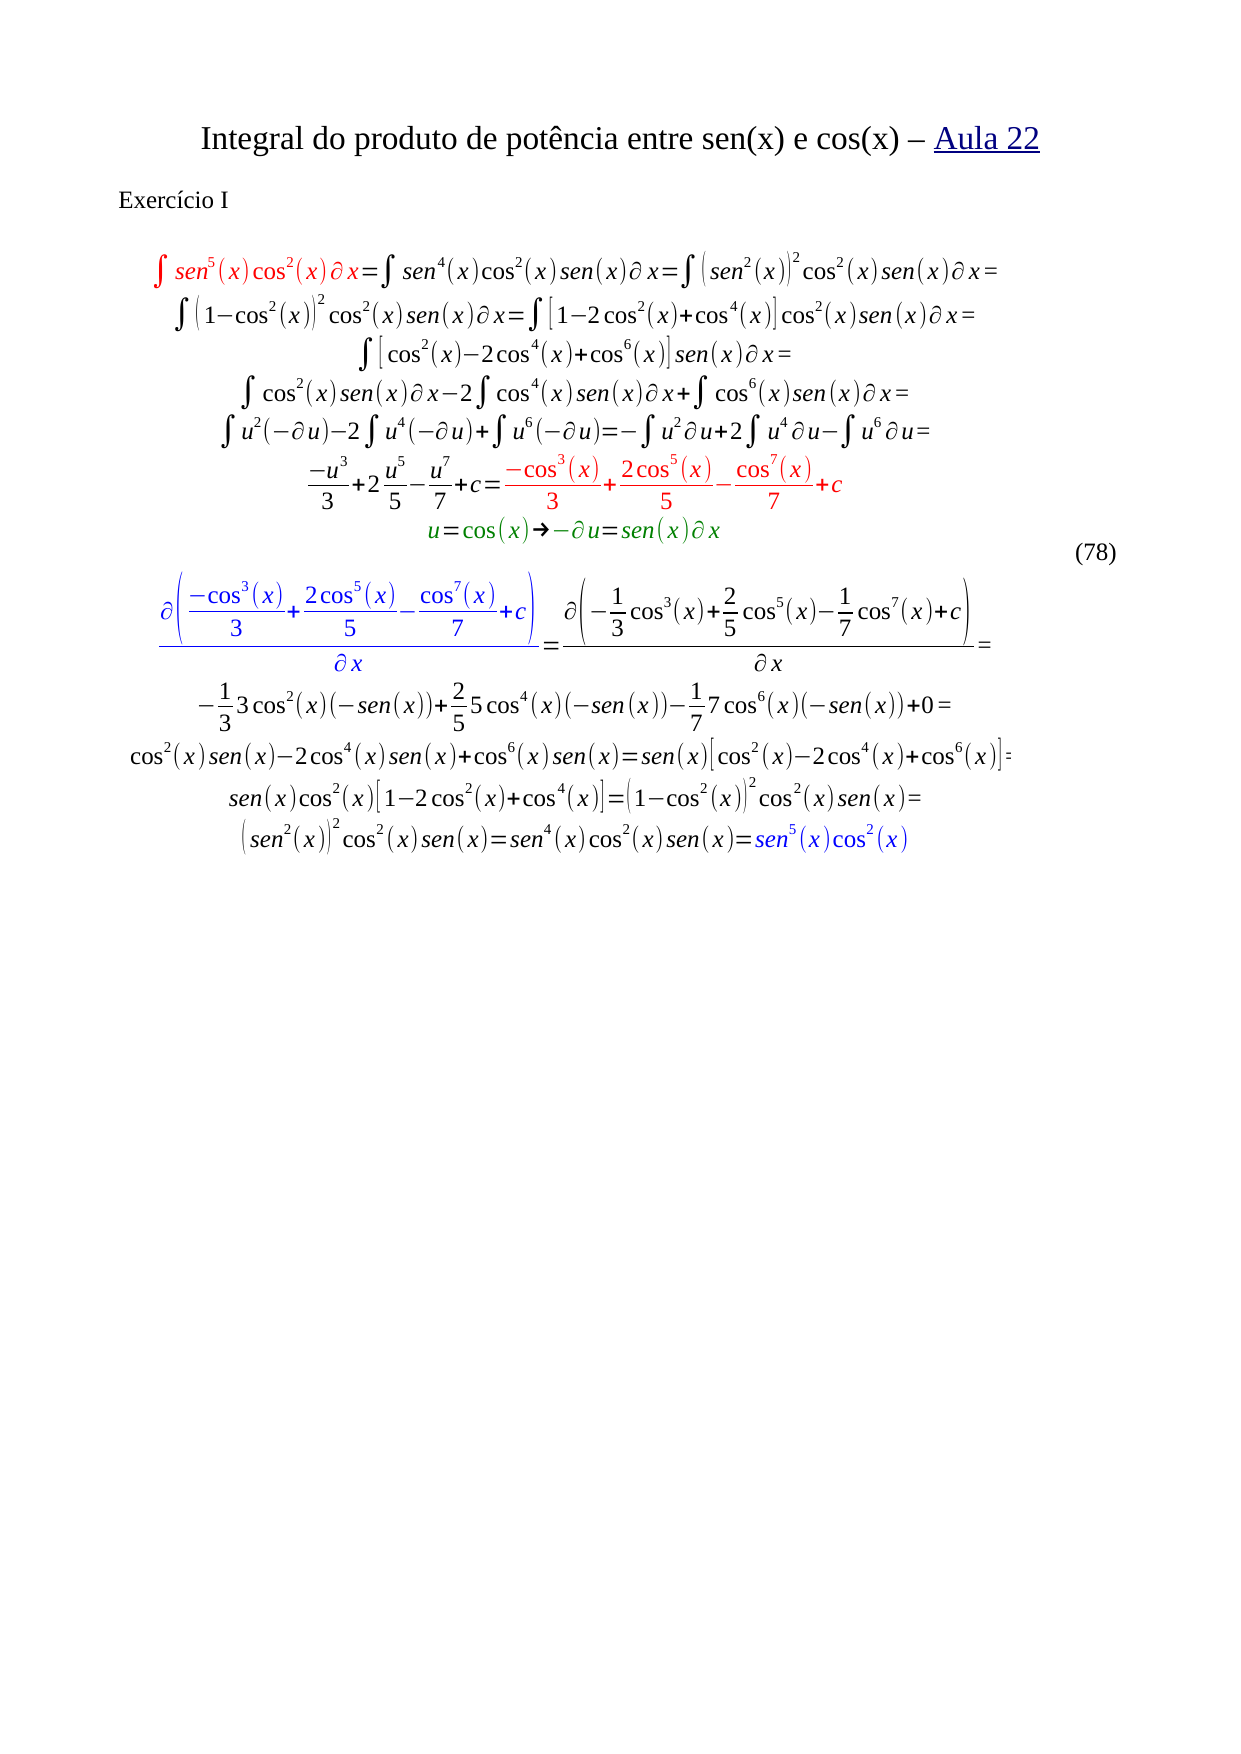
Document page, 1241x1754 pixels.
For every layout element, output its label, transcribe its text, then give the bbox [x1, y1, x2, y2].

table_header [118, 243, 1010, 860]
text Integral do produto de potência entre sen(x) e cos(x) – Aula 22 [118, 118, 1122, 156]
text Exercício I [118, 185, 1122, 214]
table_header (78) [1010, 243, 1122, 860]
